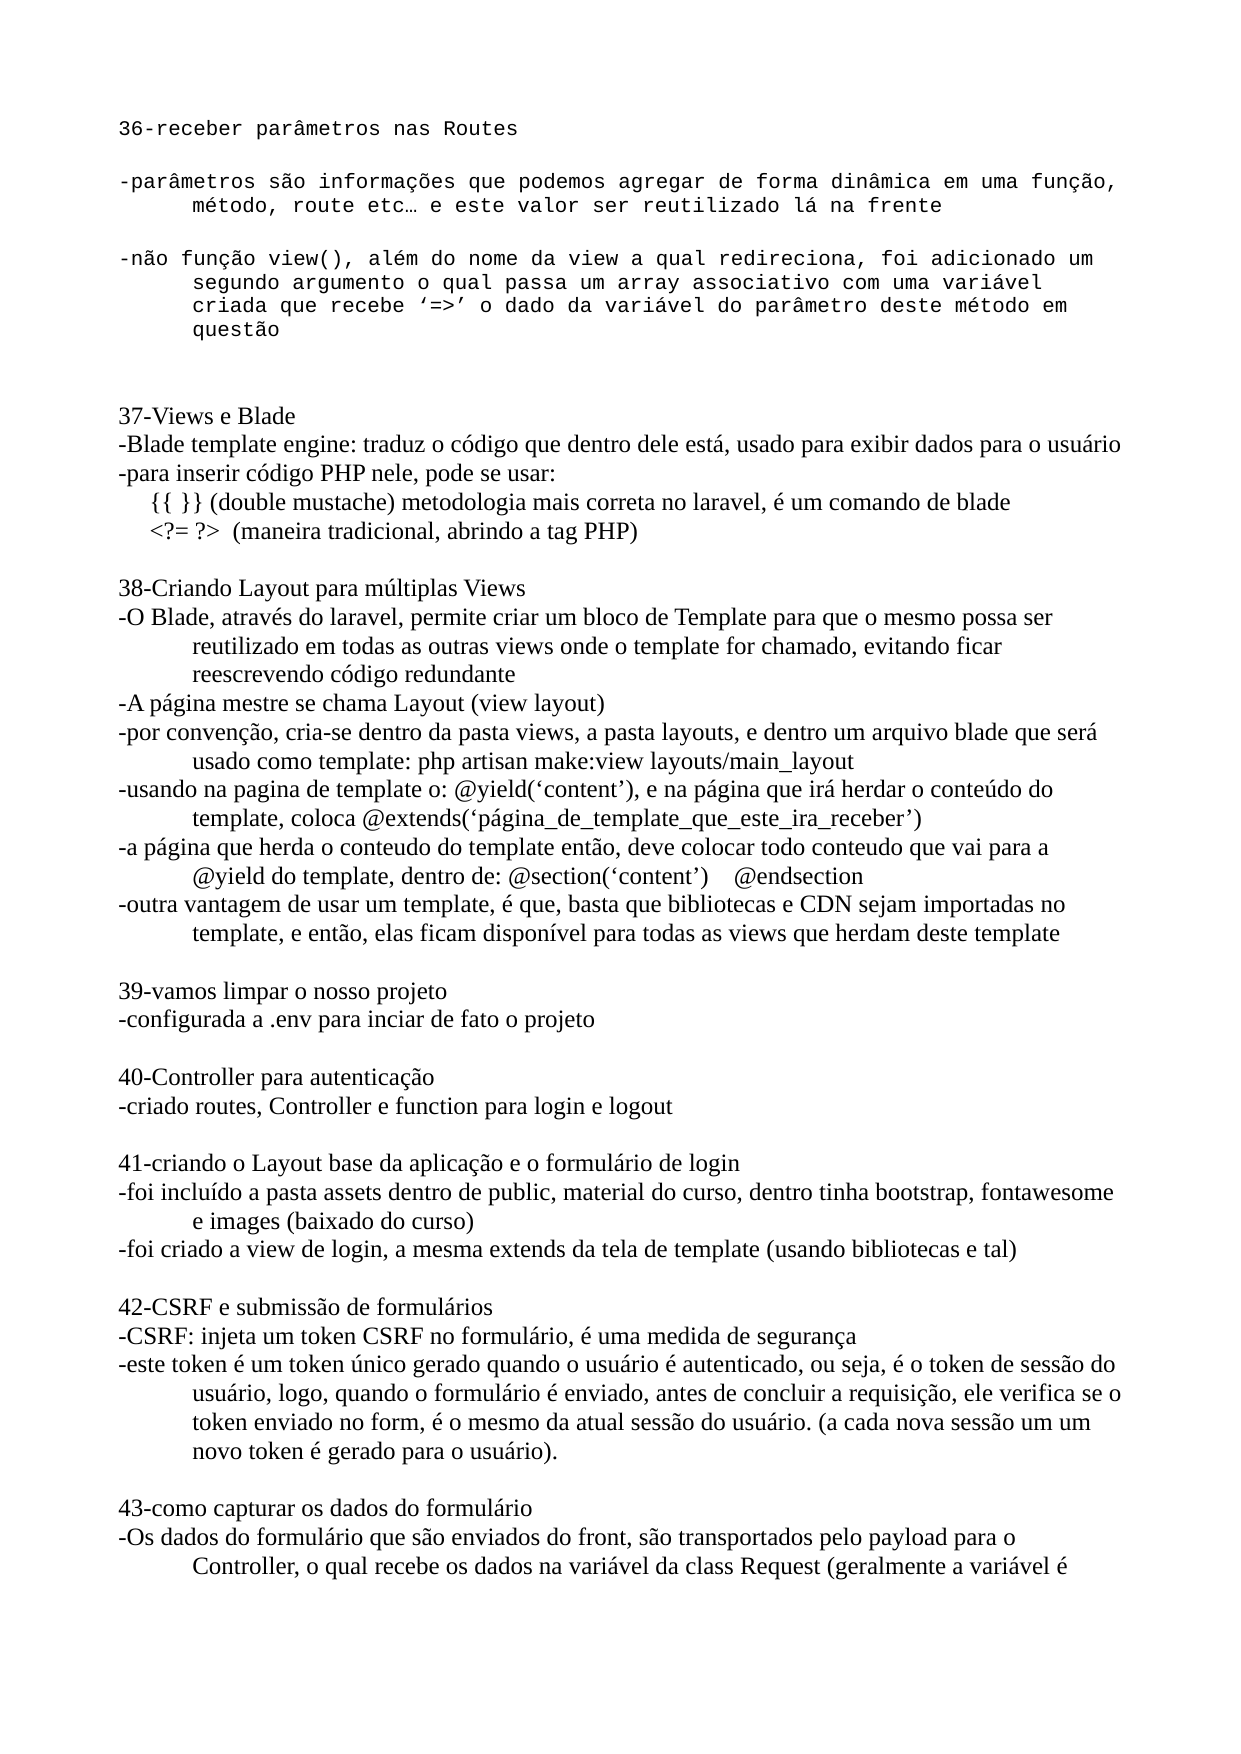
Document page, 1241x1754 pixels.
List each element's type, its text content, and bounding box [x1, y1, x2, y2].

text -por convenção, cria-se dentro da pasta views, a pasta layouts, e dentro um arquivo blade que será usado como template: php artisan make:view layouts/main_layout [118, 717, 1122, 774]
text {{ }} (double mustache) metodologia mais correta no laravel, é um comando de blade [118, 487, 1122, 516]
text -Blade template engine: traduz o código que dentro dele está, usado para exibir dados para o usuário [118, 429, 1122, 458]
text 39-vamos limpar o nosso projeto [118, 976, 1122, 1004]
text -foi criado a view de login, a mesma extends da tela de template (usando bibliotecas e tal) [118, 1234, 1122, 1263]
text reutilizado em todas as outras views onde o template for chamado, evitando ficar reescrevendo código redundante [118, 631, 1122, 688]
text -configurada a .env para inciar de fato o projeto [118, 1004, 1122, 1033]
text -parâmetros são informações que podemos agregar de forma dinâmica em uma função, método, route etc… e este valor ser reutilizado lá na frente [118, 171, 1122, 218]
text -usando na pagina de template o: @yield(‘content’), e na página que irá herdar o conteúdo do template, coloca @extends(‘página_de_template_que_este_ira_receber’) [118, 774, 1122, 832]
text -este token é um token único gerado quando o usuário é autenticado, ou seja, é o token de sessão do usuário, logo, quando o formulário é enviado, antes de concluir a requisição, ele verifica se o token enviado no form, é o mesmo da atual sessão do usuário. (a cada nova sessão um um novo token é gerado para o usuário). [118, 1349, 1122, 1464]
text <?= ?> (maneira tradicional, abrindo a tag PHP) [118, 516, 1122, 544]
text -criado routes, Controller e function para login e logout [118, 1091, 1122, 1119]
text 36-receber parâmetros nas Routes [118, 118, 1122, 142]
text -foi incluído a pasta assets dentro de public, material do curso, dentro tinha bootstrap, fontawesome e images (baixado do curso) [118, 1177, 1122, 1234]
text 40-Controller para autenticação [118, 1062, 1122, 1091]
text -O Blade, através do laravel, permite criar um bloco de Template para que o mesmo possa ser [118, 602, 1122, 631]
text 41-criando o Layout base da aplicação e o formulário de login [118, 1148, 1122, 1177]
text -A página mestre se chama Layout (view layout) [118, 688, 1122, 717]
text -Os dados do formulário que são enviados do front, são transportados pelo payload para o Controller, o qual recebe os dados na variável da class Request (geralmente a variável é [118, 1522, 1122, 1579]
text 37-Views e Blade [118, 401, 1122, 429]
text -para inserir código PHP nele, pode se usar: [118, 458, 1122, 487]
text -outra vantagem de usar um template, é que, basta que bibliotecas e CDN sejam importadas no template, e então, elas ficam disponível para todas as views que herdam deste template [118, 889, 1122, 947]
text -a página que herda o conteudo do template então, deve colocar todo conteudo que vai para a @yield do template, dentro de: @section(‘content’) @endsection [118, 832, 1122, 889]
text -não função view(), além do nome da view a qual redireciona, foi adicionado um segundo argumento o qual passa um array associativo com uma variável criada que recebe ‘=>’ o dado da variável do parâmetro deste método em questão [118, 248, 1122, 343]
text 42-CSRF e submissão de formulários [118, 1292, 1122, 1321]
text -CSRF: injeta um token CSRF no formulário, é uma medida de segurança [118, 1321, 1122, 1349]
text 43-como capturar os dados do formulário [118, 1493, 1122, 1522]
text 38-Criando Layout para múltiplas Views [118, 573, 1122, 602]
